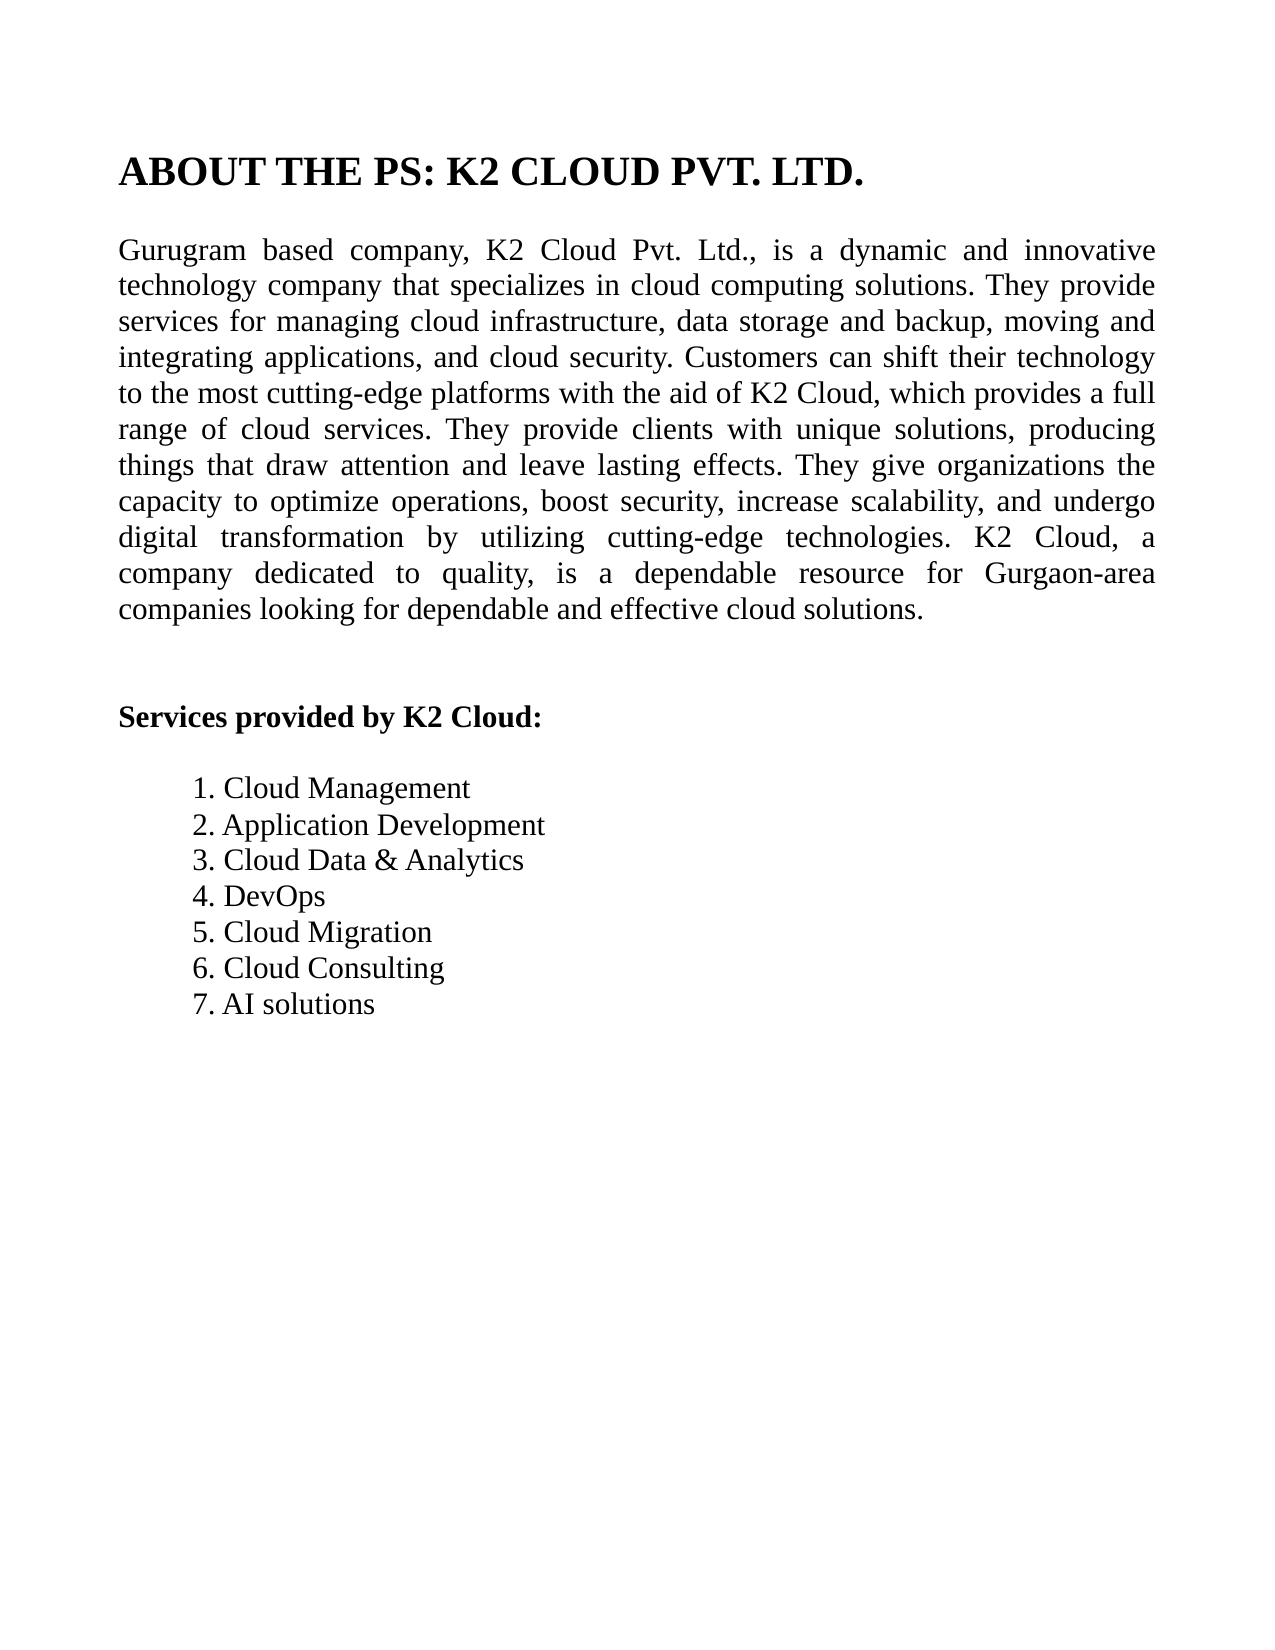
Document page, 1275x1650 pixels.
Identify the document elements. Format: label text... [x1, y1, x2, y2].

text 3. Cloud Data & Analytics [118, 842, 1157, 878]
text 1. Cloud Management [118, 770, 1157, 806]
text Gurugram based company, K2 Cloud Pvt. Ltd., is a dynamic and innovative technology company that specializes in cloud computing solutions. They provide services for managing cloud infrastructure, data storage and backup, moving and integrating applications, and cloud security. Customers can shift their technology to the most cutting-edge platforms with the aid of K2 Cloud, which provides a full range of cloud services. They provide clients with unique solutions, producing things that draw attention and leave lasting effects. They give organizations the capacity to optimize operations, boost security, increase scalability, and undergo digital transformation by utilizing cutting-edge technologies. K2 Cloud, a company dedicated to quality, is a dependable resource for Gurgaon-area companies looking for dependable and effective cloud solutions. [118, 231, 1157, 626]
text 5. Cloud Migration [118, 913, 1157, 949]
text ABOUT THE PS: K2 CLOUD PVT. LTD. [118, 147, 1157, 195]
text Services provided by K2 Cloud: [118, 698, 1157, 734]
text 6. Cloud Consulting [118, 949, 1157, 985]
text 7. AI solutions [118, 985, 1157, 1021]
text 2. Application Development [118, 806, 1157, 842]
text 4. DevOps [118, 878, 1157, 913]
